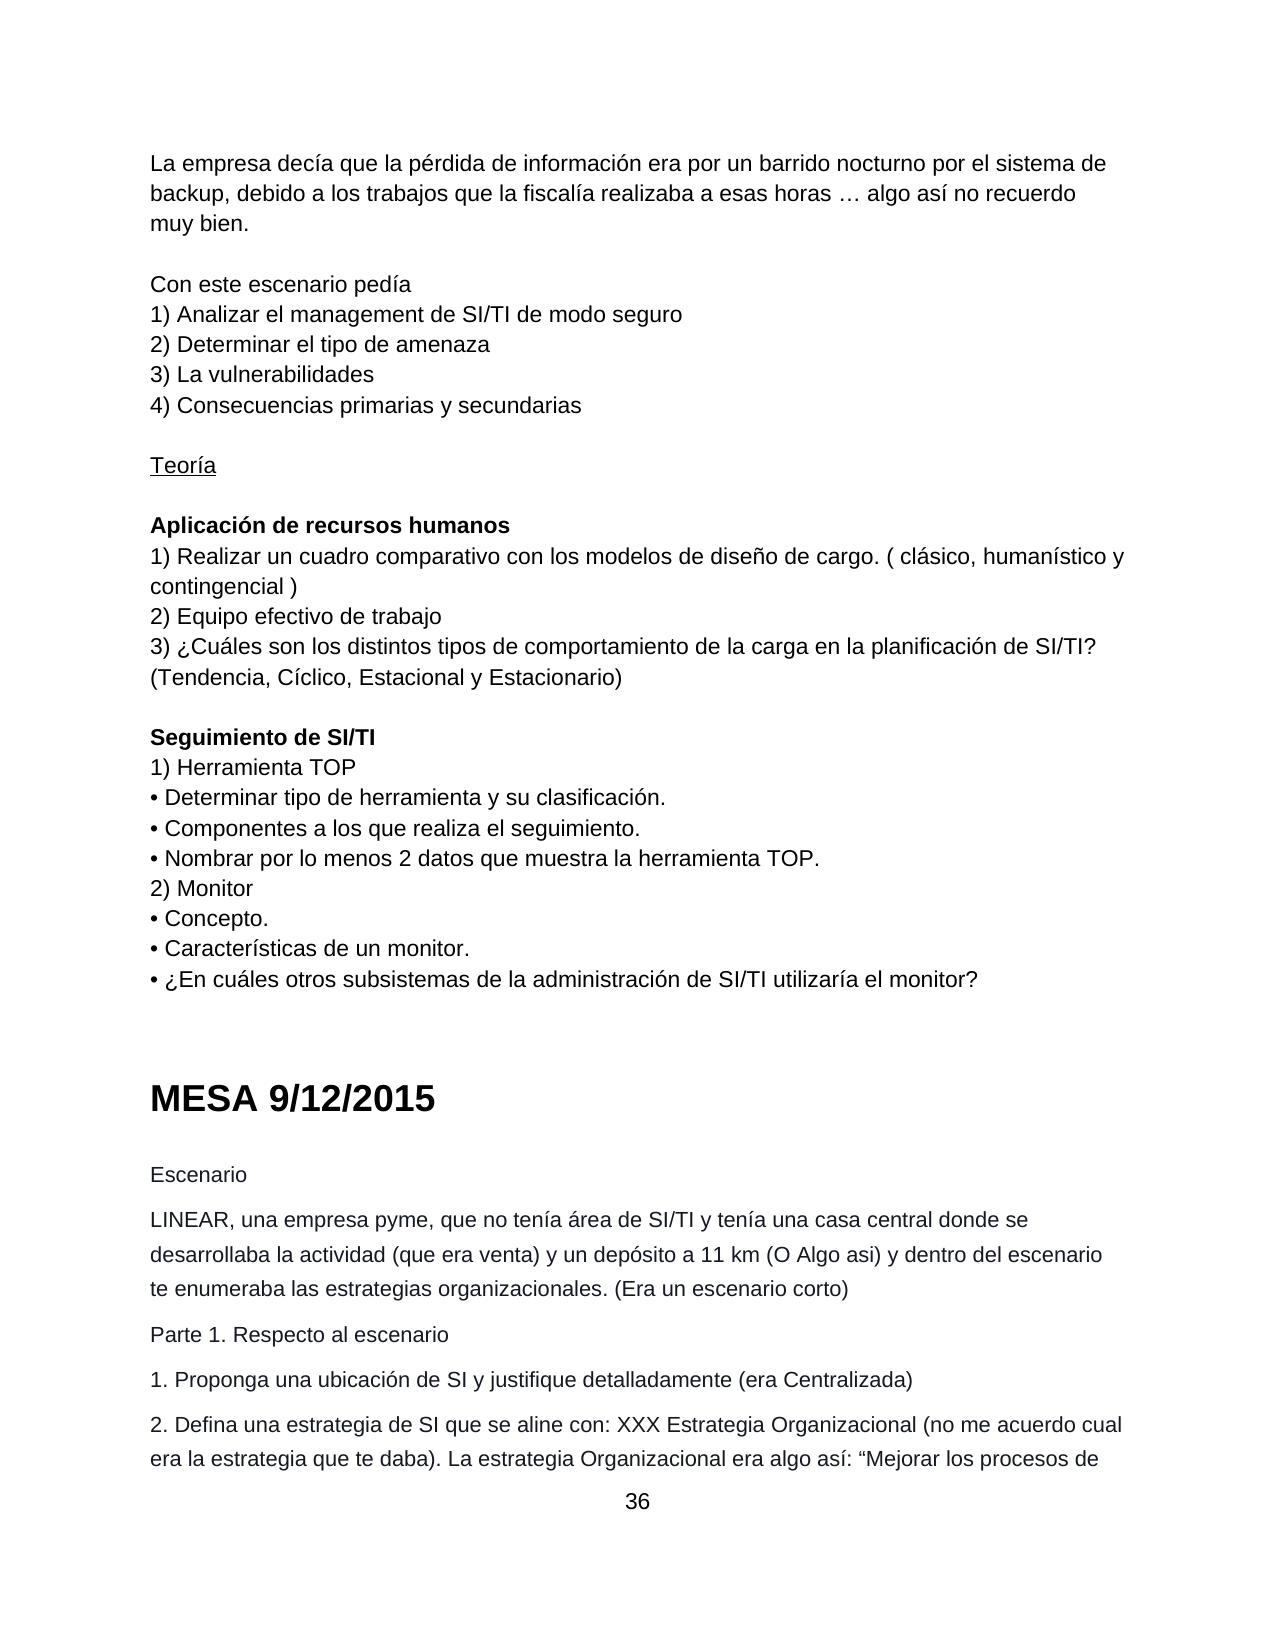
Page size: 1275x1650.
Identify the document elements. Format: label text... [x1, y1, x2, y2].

subtitle MESA 9/12/2015 [150, 1076, 1125, 1119]
text • Concepto. [150, 905, 1125, 932]
text • Características de un monitor. [150, 935, 1125, 962]
text Con este escenario pedía [150, 271, 1125, 297]
text • ¿En cuáles otros subsistemas de la administración de SI/TI utilizaría el monitor? [150, 966, 1125, 992]
text 2) Determinar el tipo de amenaza [150, 331, 1125, 358]
text 2. Defina una estrategia de SI que se aline con: XXX Estrategia Organizacional (no me acuerdo cual era la estrategia que te daba). La estrategia Organizacional era algo así: “Mejorar los procesos de [150, 1412, 1125, 1472]
text Parte 1. Respecto al escenario [150, 1321, 1125, 1347]
text La empresa decía que la pérdida de información era por un barrido nocturno por el sistema de backup, debido a los trabajos que la fiscalía realizaba a esas horas … algo así no recuerdo muy bien. [150, 150, 1125, 237]
text Seguimiento de SI/TI [150, 724, 1125, 750]
text 2) Monitor [150, 875, 1125, 901]
text 4) Consecuencias primarias y secundarias [150, 392, 1125, 418]
text • Nombrar por lo menos 2 datos que muestra la herramienta TOP. [150, 845, 1125, 871]
text Teoría [150, 452, 1125, 478]
text 3) ¿Cuáles son los distintos tipos de comportamiento de la carga en la planificación de SI/TI? (Tendencia, Cíclico, Estacional y Estacionario) [150, 633, 1125, 690]
text • Determinar tipo de herramienta y su clasificación. [150, 784, 1125, 811]
text Aplicación de recursos humanos [150, 512, 1125, 539]
text 1. Proponga una ubicación de SI y justifique detalladamente (era Centralizada) [150, 1367, 1125, 1392]
text LINEAR, una empresa pyme, que no tenía área de SI/TI y tenía una casa central donde se desarrollaba la actividad (que era venta) y un depósito a 11 km (O Algo asi) y dentro del escenario te enumeraba las estrategias organizacionales. (Era un escenario corto) [150, 1207, 1125, 1302]
text Escenario [150, 1162, 1125, 1187]
text 3) La vulnerabilidades [150, 361, 1125, 388]
text 1) Analizar el management de SI/TI de modo seguro [150, 301, 1125, 327]
text 1) Realizar un cuadro comparativo con los modelos de diseño de cargo. ( clásico, humanístico y contingencial ) [150, 543, 1125, 599]
text 1) Herramienta TOP [150, 754, 1125, 781]
text 2) Equipo efectivo de trabajo [150, 603, 1125, 629]
text • Componentes a los que realiza el seguimiento. [150, 814, 1125, 841]
